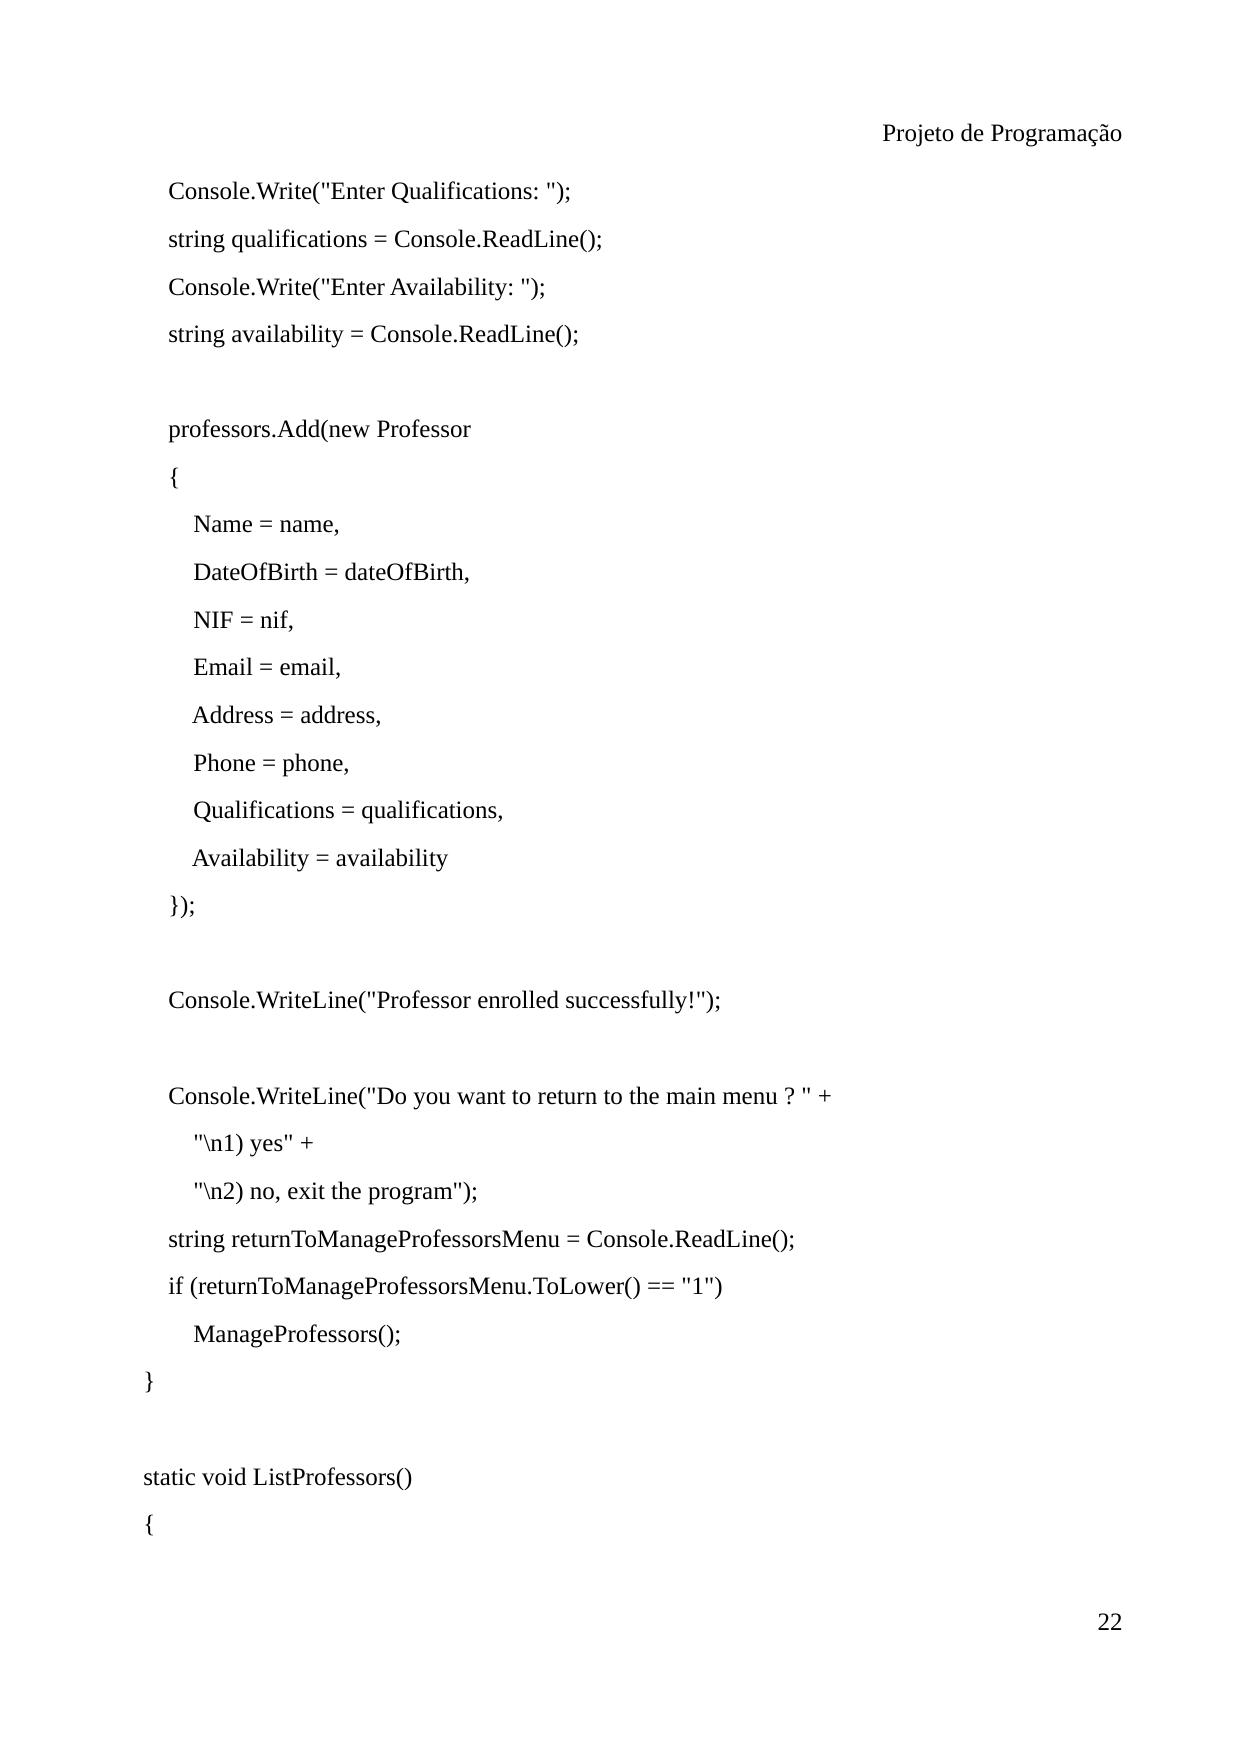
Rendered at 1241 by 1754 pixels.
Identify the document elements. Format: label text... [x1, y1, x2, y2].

text static void ListProfessors() [118, 1462, 1122, 1490]
text Address = address, [118, 700, 1122, 729]
text "\n1) yes" + [118, 1128, 1122, 1157]
text Email = email, [118, 652, 1122, 681]
text Console.Write("Enter Qualifications: "); [118, 176, 1122, 205]
text Qualifications = qualifications, [118, 795, 1122, 824]
text ManageProfessors(); [118, 1319, 1122, 1348]
text "\n2) no, exit the program"); [118, 1176, 1122, 1205]
text Availability = availability [118, 843, 1122, 872]
text } [118, 1366, 1122, 1395]
text }); [118, 890, 1122, 919]
text string returnToManageProfessorsMenu = Console.ReadLine(); [118, 1224, 1122, 1252]
text string availability = Console.ReadLine(); [118, 319, 1122, 348]
text Console.WriteLine("Do you want to return to the main menu ? " + [118, 1081, 1122, 1109]
text Console.WriteLine("Professor enrolled successfully!"); [118, 986, 1122, 1014]
text Console.Write("Enter Availability: "); [118, 272, 1122, 300]
text { [118, 462, 1122, 491]
text { [118, 1509, 1122, 1538]
text string qualifications = Console.ReadLine(); [118, 224, 1122, 253]
text Name = name, [118, 509, 1122, 538]
text NIF = nif, [118, 605, 1122, 633]
text DateOfBirth = dateOfBirth, [118, 557, 1122, 586]
text professors.Add(new Professor [118, 414, 1122, 443]
text Phone = phone, [118, 748, 1122, 776]
text if (returnToManageProfessorsMenu.ToLower() == "1") [118, 1271, 1122, 1300]
